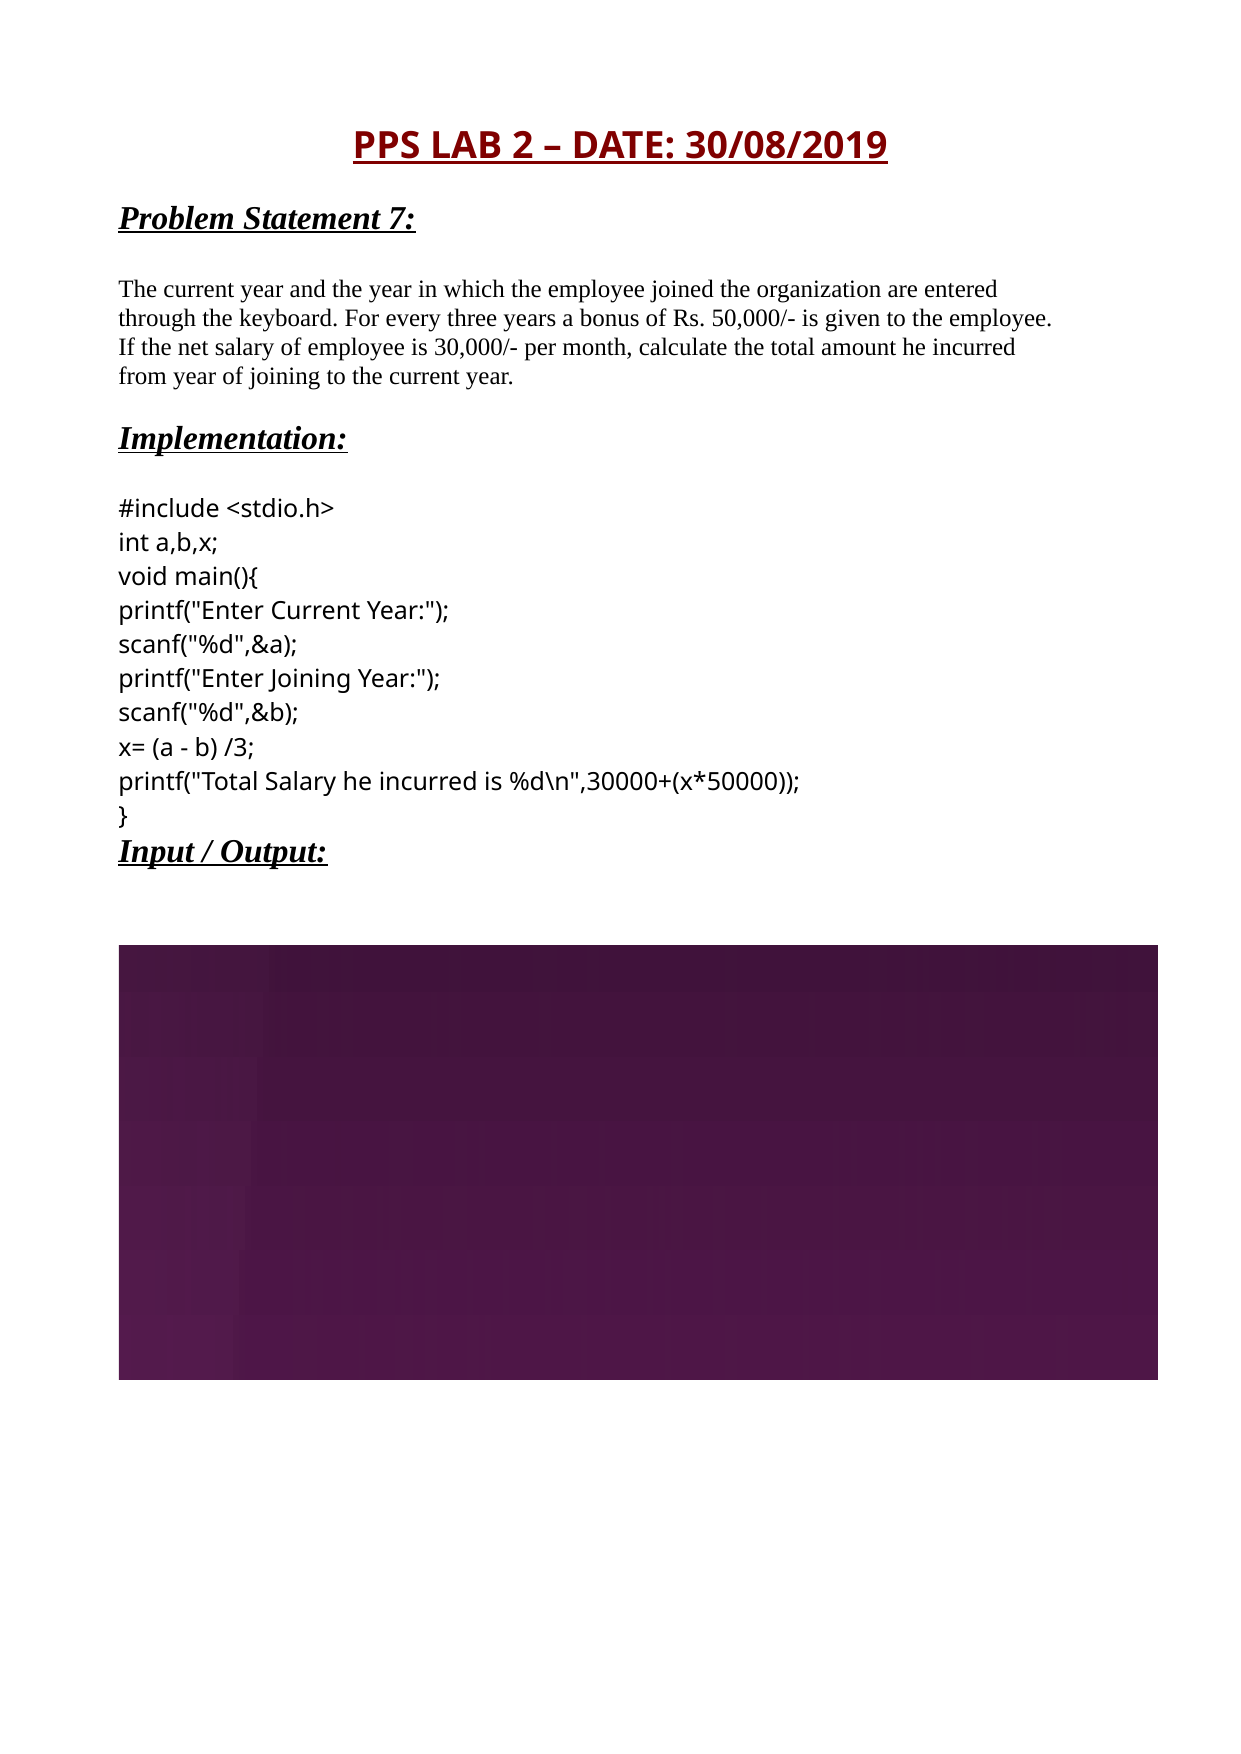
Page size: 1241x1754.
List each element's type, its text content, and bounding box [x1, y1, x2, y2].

text void main(){ [118, 559, 1122, 593]
text printf("Enter Current Year:"); [118, 593, 1122, 627]
text scanf("%d",&b); [118, 695, 1122, 729]
text Input / Output: [118, 831, 1122, 870]
text If the net salary of employee is 30,000/- per month, calculate the total amount he incurred [118, 332, 1122, 361]
text int a,b,x; [118, 525, 1122, 559]
text } [118, 797, 1122, 831]
text scanf("%d",&a); [118, 627, 1122, 661]
text Problem Statement 7: [118, 198, 1122, 236]
text x= (a - b) /3; [118, 729, 1122, 763]
text The current year and the year in which the employee joined the organization are entered [118, 274, 1122, 303]
text through the keyboard. For every three years a bonus of Rs. 50,000/- is given to the employee. [118, 303, 1122, 332]
text printf("Enter Joining Year:"); [118, 661, 1122, 695]
text PPS LAB 2 – DATE: 30/08/2019 [118, 118, 1122, 169]
text Implementation: [118, 418, 1122, 457]
text from year of joining to the current year. [118, 361, 1122, 389]
text printf("Total Salary he incurred is %d\n",30000+(x*50000)); [118, 763, 1122, 797]
text #include <stdio.h> [118, 491, 1122, 525]
